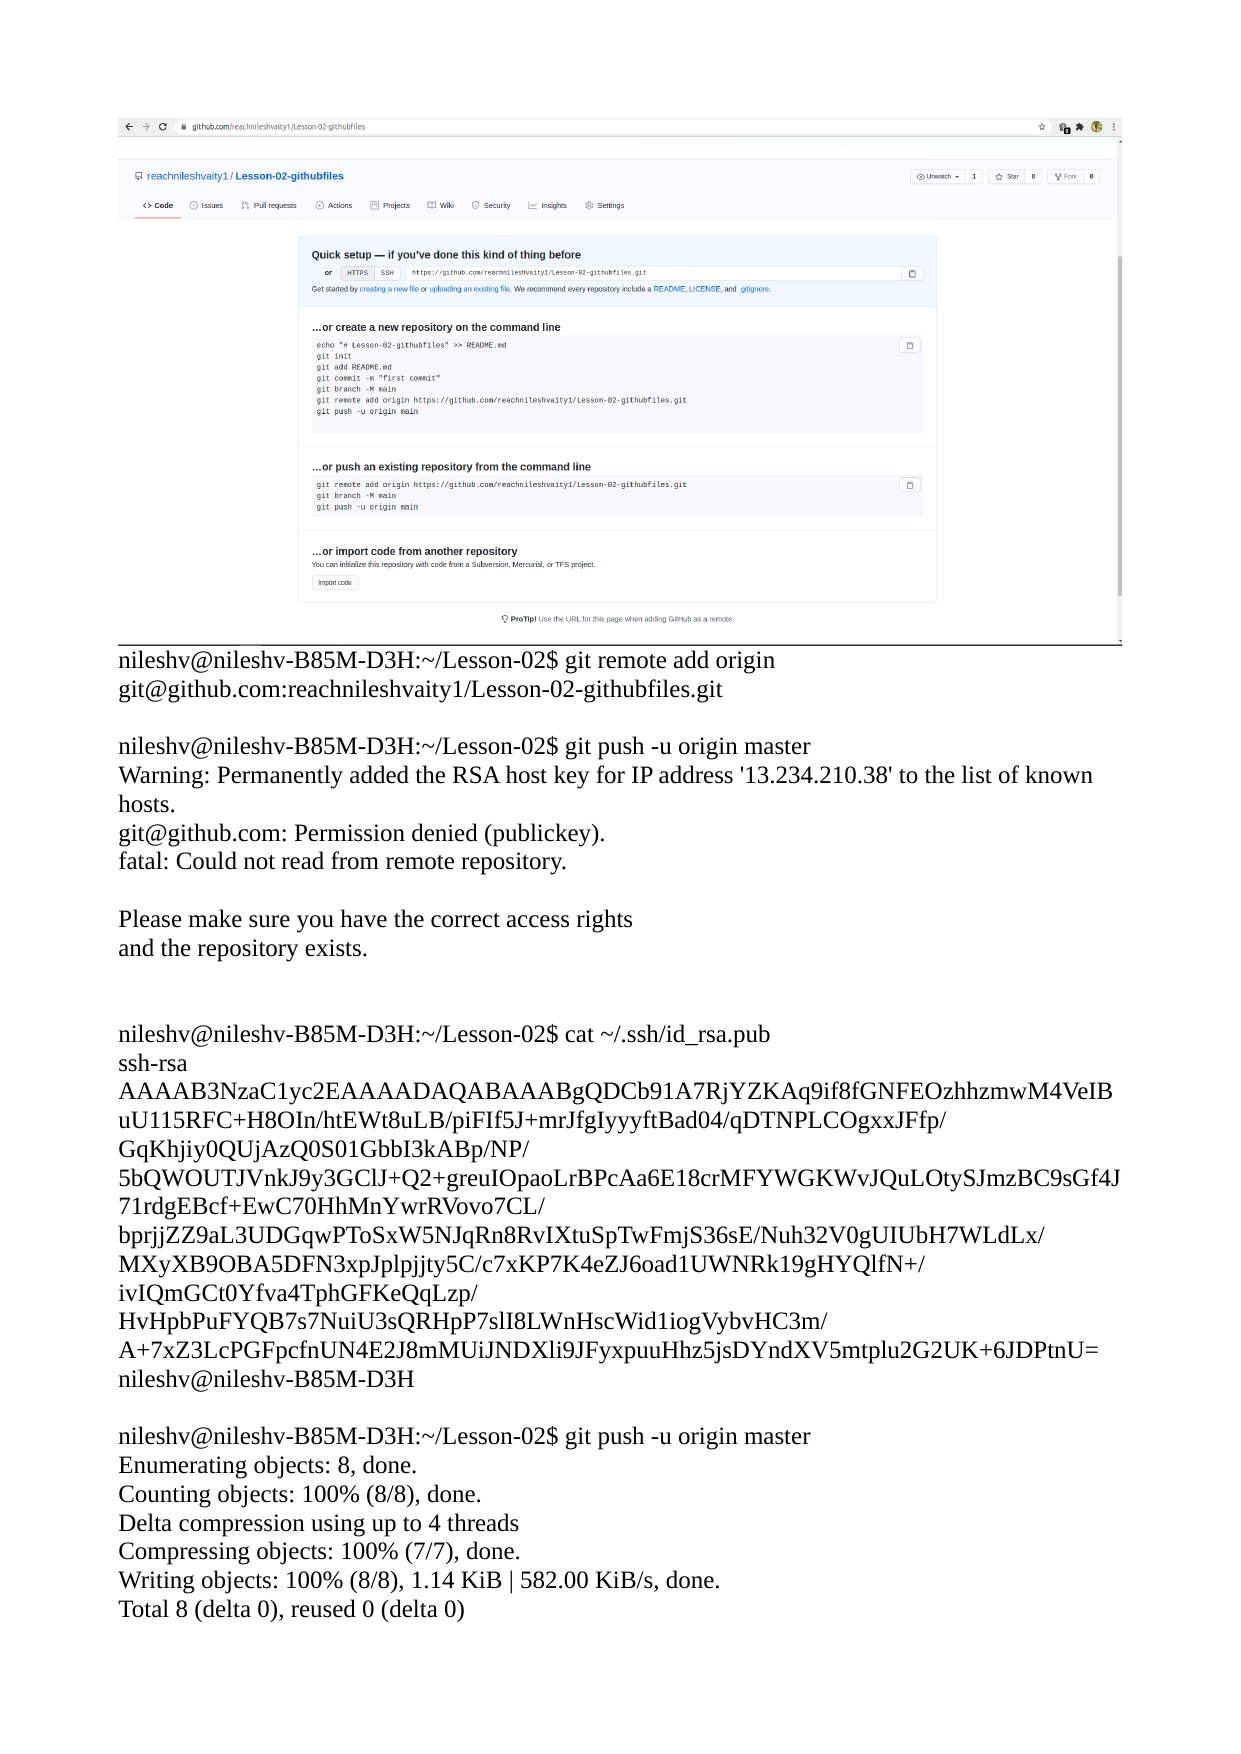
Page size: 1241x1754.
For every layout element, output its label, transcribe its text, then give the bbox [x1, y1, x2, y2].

text nileshv@nileshv-B85M-D3H:~/Lesson-02$ git push -u origin master [118, 1421, 1122, 1450]
text ssh-rsa AAAAB3NzaC1yc2EAAAADAQABAAABgQDCb91A7RjYZKAq9if8fGNFEOzhhzmwM4VeIBuU115RFC+H8OIn/htEWt8uLB/piFIf5J+mrJfgIyyyftBad04/qDTNPLCOgxxJFfp/GqKhjiy0QUjAzQ0S01GbbI3kABp/NP/5bQWOUTJVnkJ9y3GClJ+Q2+greuIOpaoLrBPcAa6E18crMFYWGKWvJQuLOtySJmzBC9sGf4J71rdgEBcf+EwC70HhMnYwrRVovo7CL/bprjjZZ9aL3UDGqwPToSxW5NJqRn8RvIXtuSpTwFmjS36sE/Nuh32V0gUIUbH7WLdLx/MXyXB9OBA5DFN3xpJplpjjty5C/c7xKP7K4eZJ6oad1UWNRk19gHYQlfN+/ivIQmGCt0Yfva4TphGFKeQqLzp/HvHpbPuFYQB7s7NuiU3sQRHpP7slI8LWnHscWid1iogVybvHC3m/A+7xZ3LcPGFpcfnUN4E2J8mMUiJNDXli9JFyxpuuHhz5jsDYndXV5mtplu2G2UK+6JDPtnU= nileshv@nileshv-B85M-D3H [118, 1048, 1122, 1393]
text nileshv@nileshv-B85M-D3H:~/Lesson-02$ cat ~/.ssh/id_rsa.pub [118, 1019, 1122, 1048]
text and the repository exists. [118, 933, 1122, 961]
text nileshv@nileshv-B85M-D3H:~/Lesson-02$ git remote add origin git@github.com:reachnileshvaity1/Lesson-02-githubfiles.git [118, 646, 1122, 703]
text Counting objects: 100% (8/8), done. [118, 1479, 1122, 1508]
text Compressing objects: 100% (7/7), done. [118, 1536, 1122, 1565]
text Please make sure you have the correct access rights [118, 904, 1122, 933]
text Enumerating objects: 8, done. [118, 1450, 1122, 1479]
text Total 8 (delta 0), reused 0 (delta 0) [118, 1594, 1122, 1623]
text Delta compression using up to 4 threads [118, 1508, 1122, 1536]
text fatal: Could not read from remote repository. [118, 846, 1122, 875]
text Writing objects: 100% (8/8), 1.14 KiB | 582.00 KiB/s, done. [118, 1565, 1122, 1594]
text Warning: Permanently added the RSA host key for IP address '13.234.210.38' to the list of known hosts. [118, 760, 1122, 818]
text git@github.com: Permission denied (publickey). [118, 818, 1122, 846]
text nileshv@nileshv-B85M-D3H:~/Lesson-02$ git push -u origin master [118, 731, 1122, 760]
picture [118, 118, 1123, 646]
